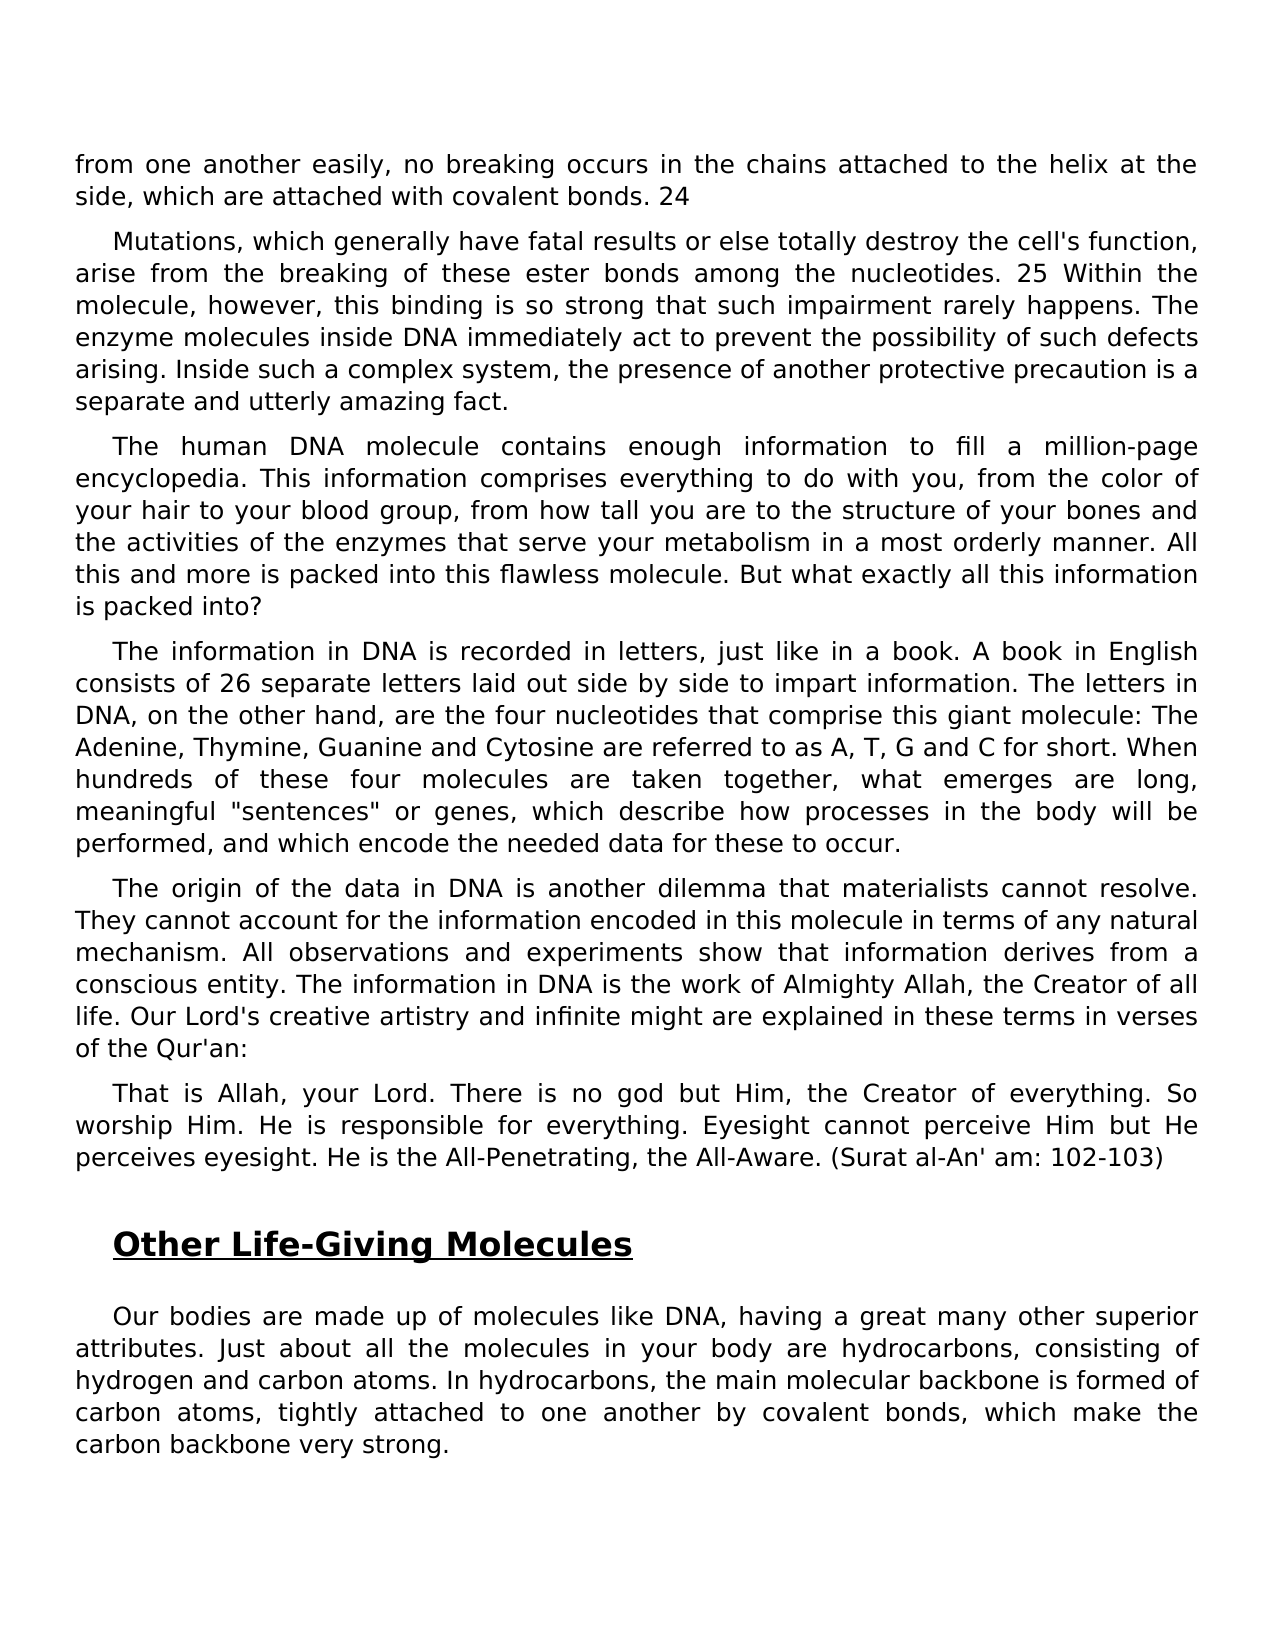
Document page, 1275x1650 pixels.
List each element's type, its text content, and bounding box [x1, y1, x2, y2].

text The information in DNA is recorded in letters, just like in a book. A book in English consists of 26 separate letters laid out side by side to impart information. The letters in DNA, on the other hand, are the four nucleotides that comprise this giant molecule: The Adenine, Thymine, Guanine and Cytosine are referred to as A, T, G and C for short. When hundreds of these four molecules are taken together, what emerges are long, meaningful "sentences" or genes, which describe how processes in the body will be performed, and which encode the needed data for these to occur. [75, 637, 1200, 858]
subtitle Other Life-Giving Molecules [112, 1225, 1200, 1264]
text The origin of the data in DNA is another dilemma that materialists cannot resolve. They cannot account for the information encoded in this molecule in terms of any natural mechanism. All observations and experiments show that information derives from a conscious entity. The information in DNA is the work of Almighty Allah, the Creator of all life. Our Lord's creative artistry and infinite might are explained in these terms in verses of the Qur'an: [75, 874, 1200, 1063]
text The human DNA molecule contains enough information to fill a million-page encyclopedia. This information comprises everything to do with you, from the color of your hair to your blood group, from how tall you are to the structure of your bones and the activities of the enzymes that serve your metabolism in a most orderly manner. All this and more is packed into this flawless molecule. But what exactly all this information is packed into? [75, 432, 1200, 621]
text from one another easily, no breaking occurs in the chains attached to the helix at the side, which are attached with covalent bonds. 24 [75, 150, 1200, 211]
text Mutations, which generally have fatal results or else totally destroy the cell's function, arise from the breaking of these ester bonds among the nucleotides. 25 Within the molecule, however, this binding is so strong that such impairment rarely happens. The enzyme molecules inside DNA immediately act to prevent the possibility of such defects arising. Inside such a complex system, the presence of another protective precaution is a separate and utterly amazing fact. [75, 227, 1200, 416]
text That is Allah, your Lord. There is no god but Him, the Creator of everything. So worship Him. He is responsible for everything. Eyesight cannot perceive Him but He perceives eyesight. He is the All-Penetrating, the All-Aware. (Surat al-An' am: 102-103) [75, 1079, 1200, 1172]
text Our bodies are made up of molecules like DNA, having a great many other superior attributes. Just about all the molecules in your body are hydrocarbons, consisting of hydrogen and carbon atoms. In hydrocarbons, the main molecular backbone is formed of carbon atoms, tightly attached to one another by covalent bonds, which make the carbon backbone very strong. [75, 1302, 1200, 1459]
